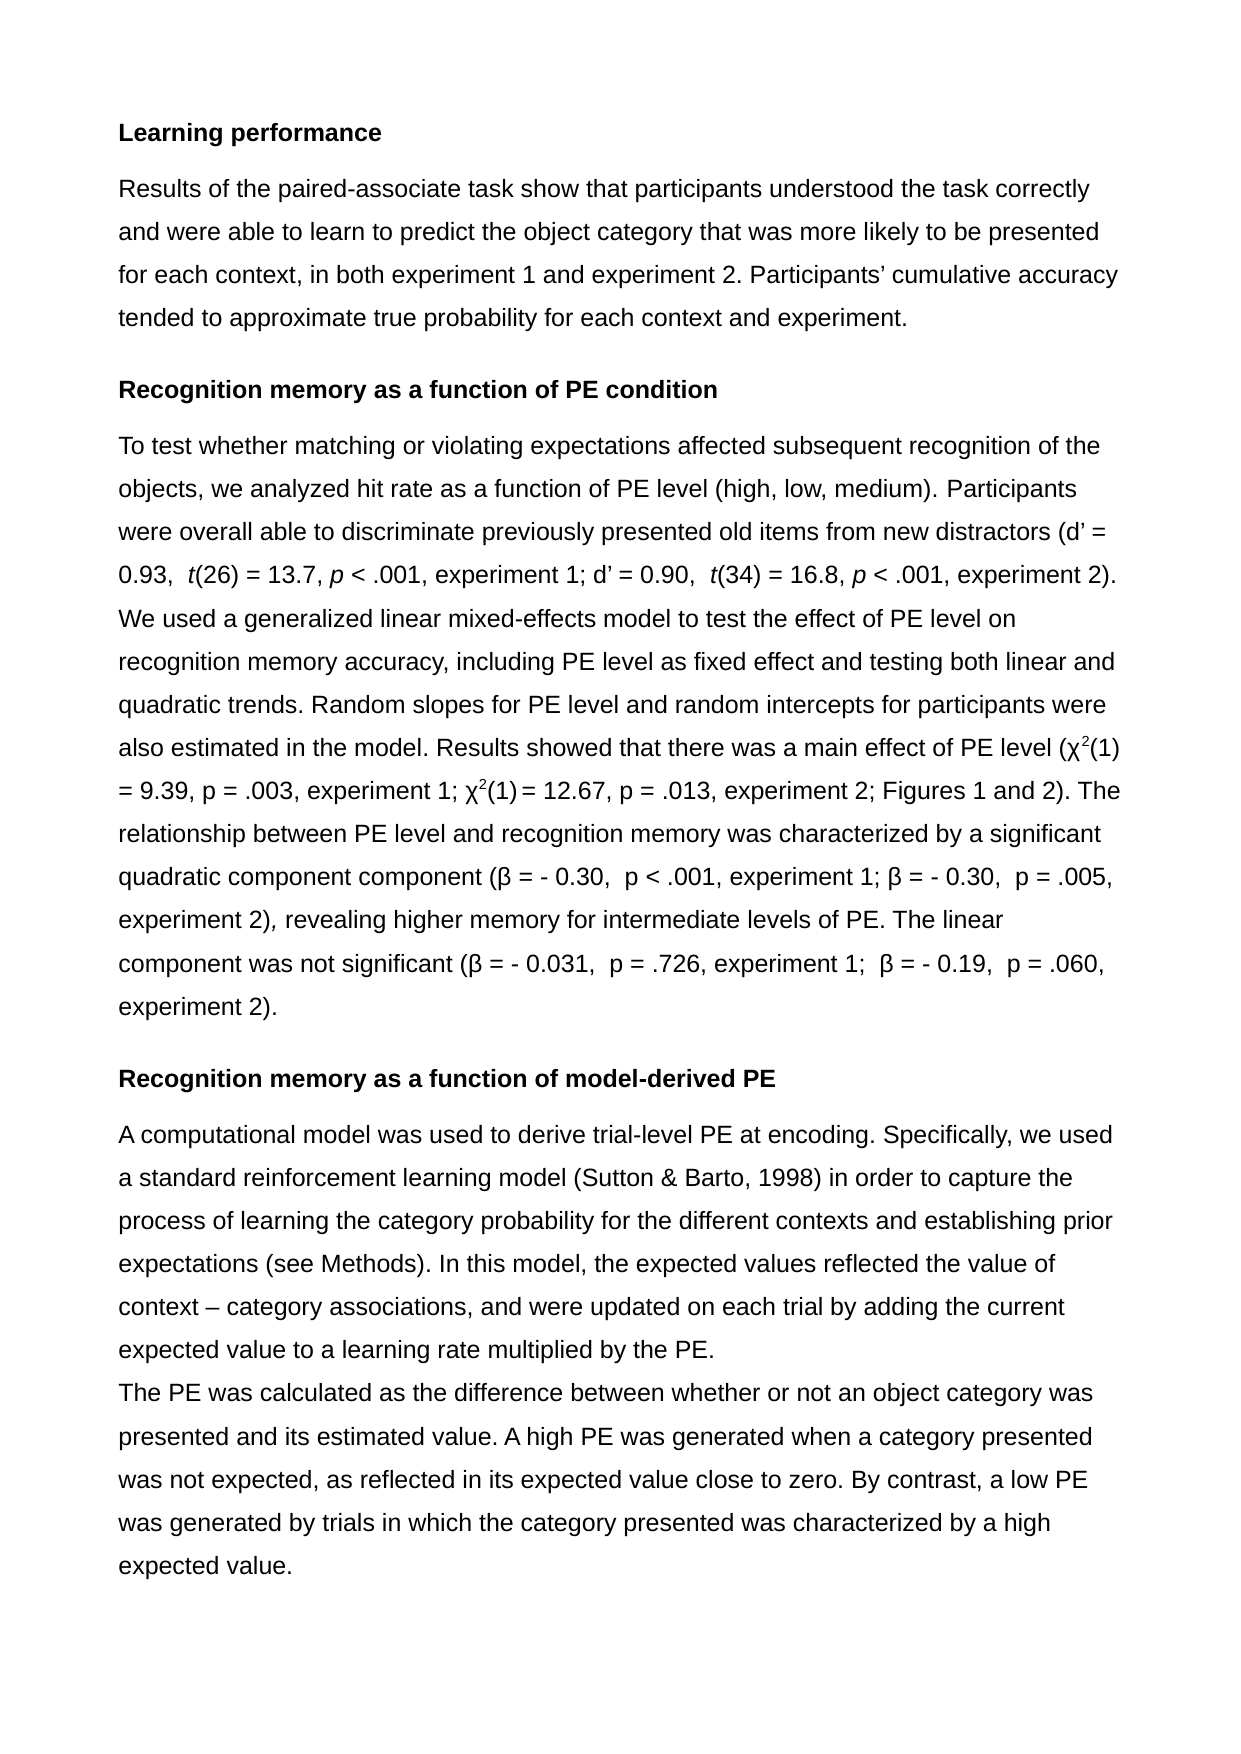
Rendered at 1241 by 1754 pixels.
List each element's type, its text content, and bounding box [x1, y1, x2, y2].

subtitle Recognition memory as a function of PE condition [118, 375, 1122, 404]
subtitle Learning performance [118, 118, 1122, 147]
subtitle Recognition memory as a function of model-derived PE [118, 1064, 1122, 1093]
text Results of the paired-associate task show that participants understood the task correctly and were able to learn to predict the object category that was more likely to be presented for each context, in both experiment 1 and experiment 2. Participants’ cumulative accuracy tended to approximate true probability for each context and experiment. [118, 174, 1122, 332]
text To test whether matching or violating expectations affected subsequent recognition of the objects, we analyzed hit rate as a function of PE level (high, low, medium). Participants were overall able to discriminate previously presented old items from new distractors (d’ = 0.93, t(26) = 13.7, p < .001, experiment 1; d’ = 0.90, t(34) = 16.8, p < .001, experiment 2). We used a generalized linear mixed-effects model to test the effect of PE level on recognition memory accuracy, including PE level as fixed effect and testing both linear and quadratic trends. Random slopes for PE level and random intercepts for participants were also estimated in the model. Results showed that there was a main effect of PE level (χ2(1) = 9.39, p = .003, experiment 1; χ2(1) = 12.67, p = .013, experiment 2; Figures 1 and 2). The relationship between PE level and recognition memory was characterized by a significant quadratic component component (β = - 0.30, p < .001, experiment 1; β = - 0.30, p = .005, experiment 2), revealing higher memory for intermediate levels of PE. The linear component was not significant (β = - 0.031, p = .726, experiment 1; β = - 0.19, p = .060, experiment 2). [118, 431, 1122, 1020]
text A computational model was used to derive trial-level PE at encoding. Specifically, we used a standard reinforcement learning model (Sutton & Barto, 1998) in order to capture the process of learning the category probability for the different contexts and establishing prior expectations (see Methods). In this model, the expected values reflected the value of context – category associations, and were updated on each trial by adding the current expected value to a learning rate multiplied by the PE. The PE was calculated as the difference between whether or not an object category was presented and its estimated value. A high PE was generated when a category presented was not expected, as reflected in its expected value close to zero. By contrast, a low PE was generated by trials in which the category presented was characterized by a high expected value. [118, 1119, 1122, 1579]
